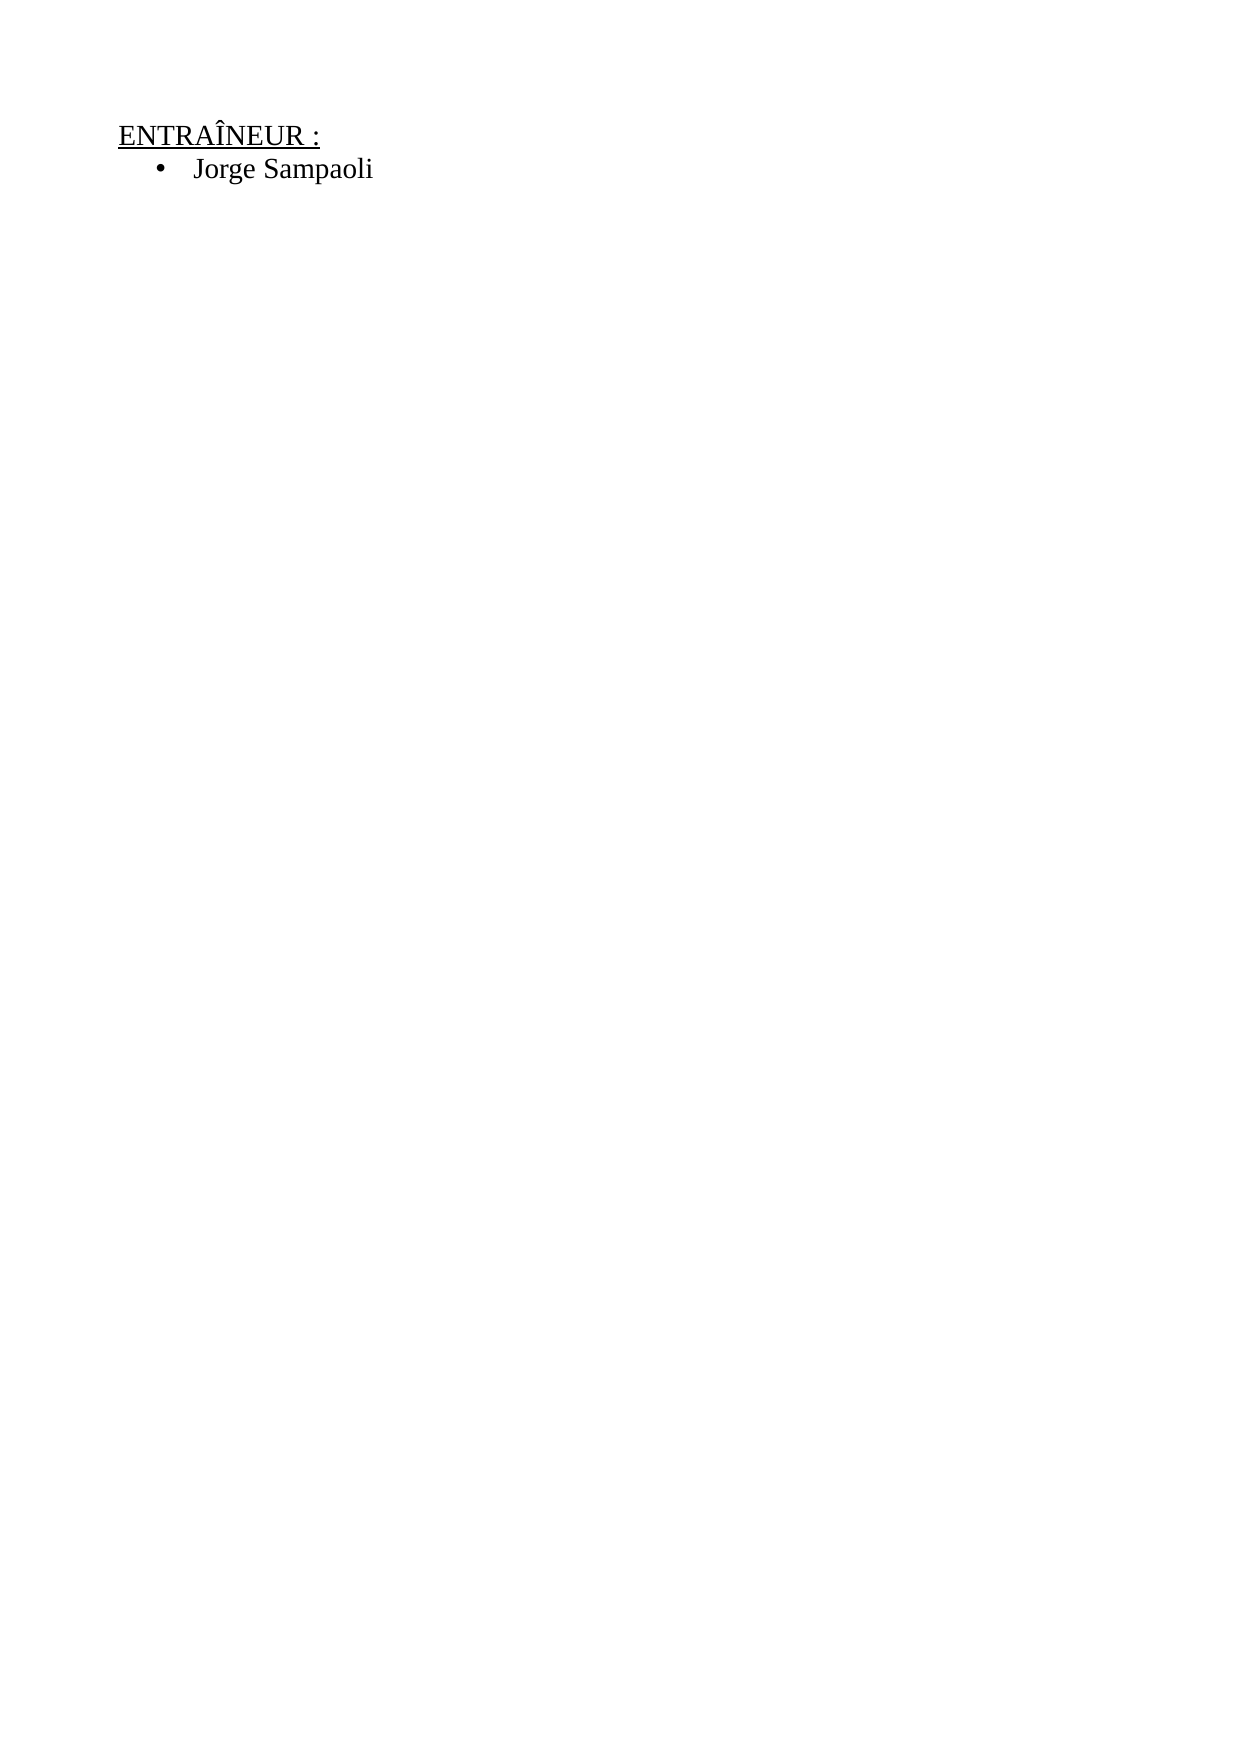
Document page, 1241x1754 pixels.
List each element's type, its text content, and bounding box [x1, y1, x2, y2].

text ENTRAÎNEUR : [118, 118, 1122, 152]
list Jorge Sampaoli [156, 152, 1122, 185]
